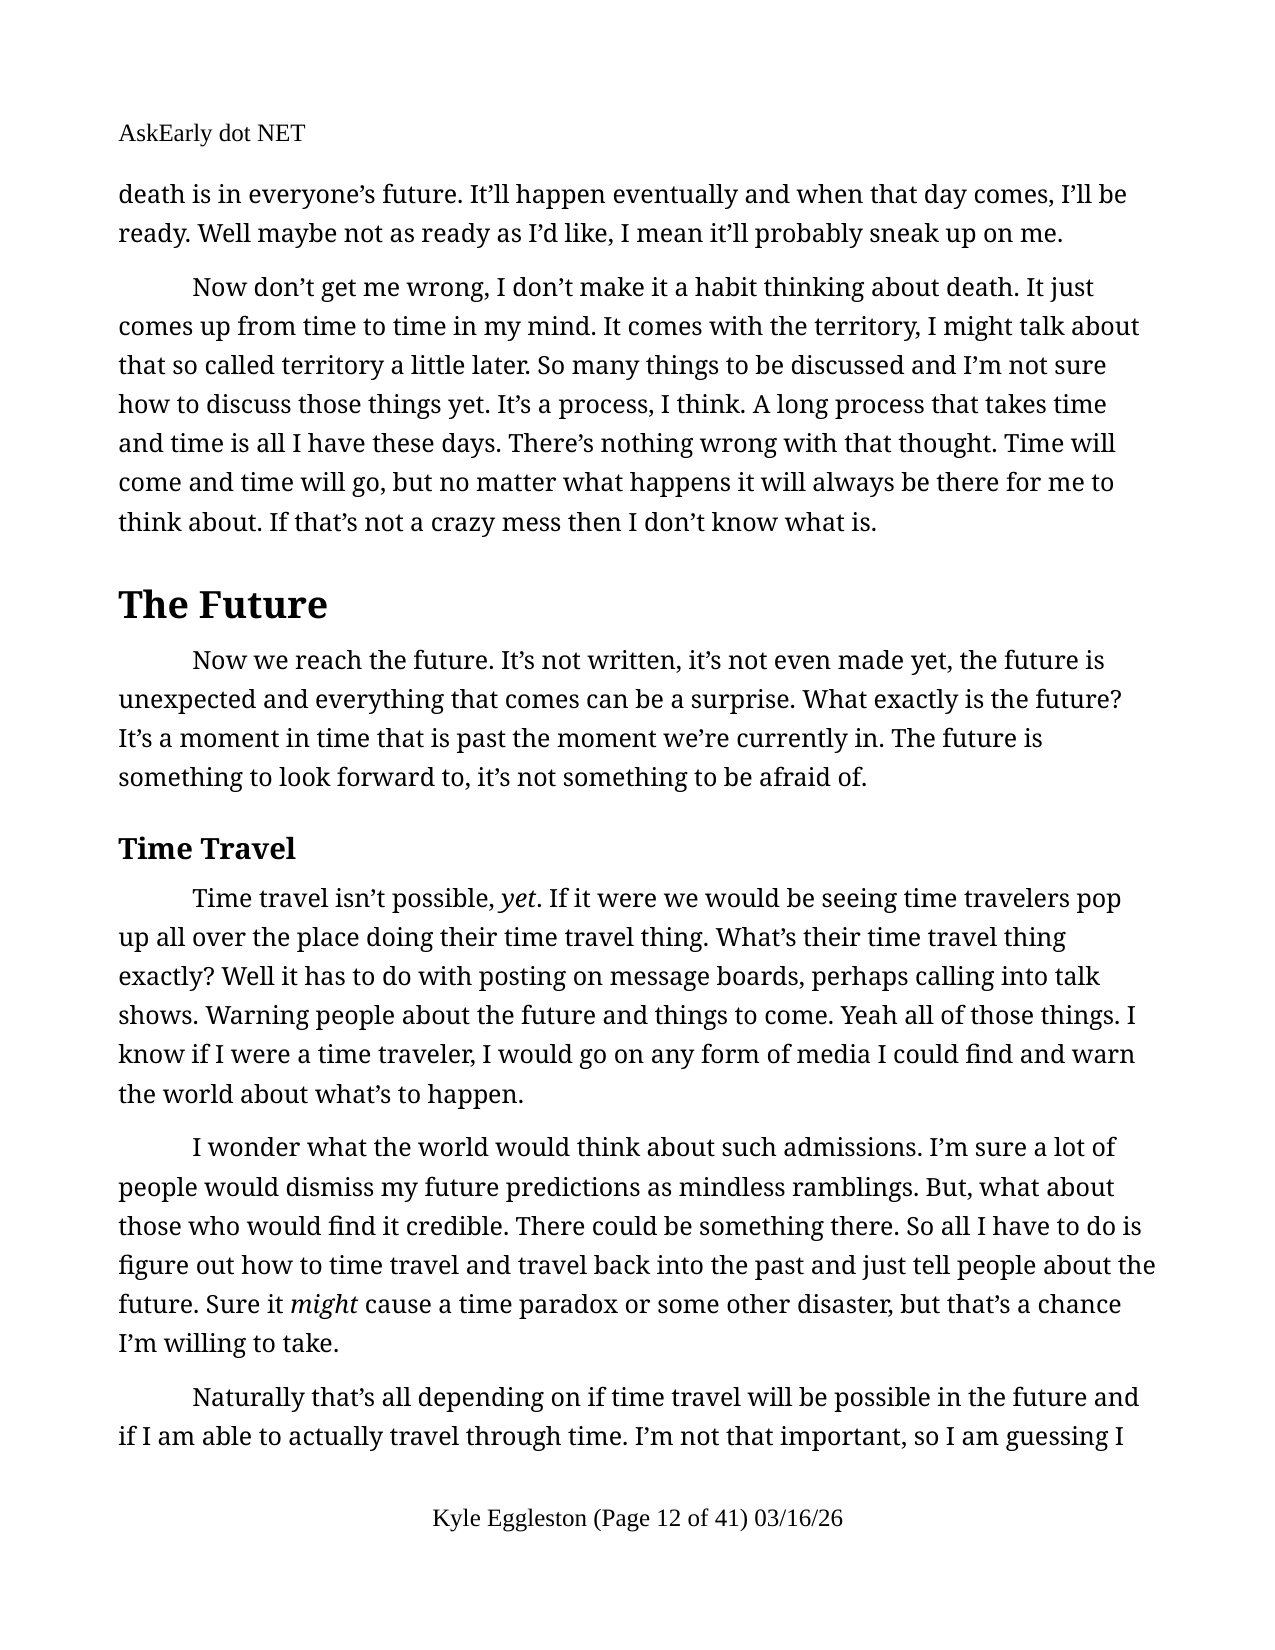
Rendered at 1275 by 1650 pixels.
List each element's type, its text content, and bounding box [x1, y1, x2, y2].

text Now don’t get me wrong, I don’t make it a habit thinking about death. It just comes up from time to time in my mind. It comes with the territory, I might talk about that so called territory a little later. So many things to be discussed and I’m not sure how to discuss those things yet. It’s a process, I think. A long process that takes time and time is all I have these days. There’s nothing wrong with that thought. Time will come and time will go, but no matter what happens it will always be there for me to think about. If that’s not a crazy mess then I don’t know what is. [118, 269, 1157, 538]
subtitle Time Travel [118, 828, 1157, 868]
text Time travel isn’t possible, yet. If it were we would be seeing time travelers pop up all over the place doing their time travel thing. What’s their time travel thing exactly? Well it has to do with posting on message boards, perhaps calling into talk shows. Warning people about the future and things to come. Yeah all of those things. I know if I were a time traveler, I would go on any form of media I could find and warn the world about what’s to happen. [118, 880, 1157, 1110]
text Naturally that’s all depending on if time travel will be possible in the future and if I am able to actually travel through time. I’m not that important, so I am guessing I [118, 1379, 1157, 1453]
text I wonder what the world would think about such admissions. I’m sure a lot of people would dismiss my future predictions as mindless ramblings. But, what about those who would find it credible. There could be something there. So all I have to do is figure out how to time travel and travel back into the past and just tell people about the future. Sure it might cause a time paradox or some other disaster, but that’s a chance I’m willing to take. [118, 1130, 1157, 1360]
text death is in everyone’s future. It’ll happen eventually and when that day comes, I’ll be ready. Well maybe not as ready as I’d like, I mean it’ll probably sneak up on me. [118, 176, 1157, 249]
subtitle The Future [118, 579, 1157, 630]
text Now we reach the future. It’s not written, it’s not even made yet, the future is unexpected and everything that comes can be a surprise. What exactly is the future? It’s a moment in time that is past the moment we’re currently in. The future is something to look forward to, it’s not something to be afraid of. [118, 642, 1157, 794]
